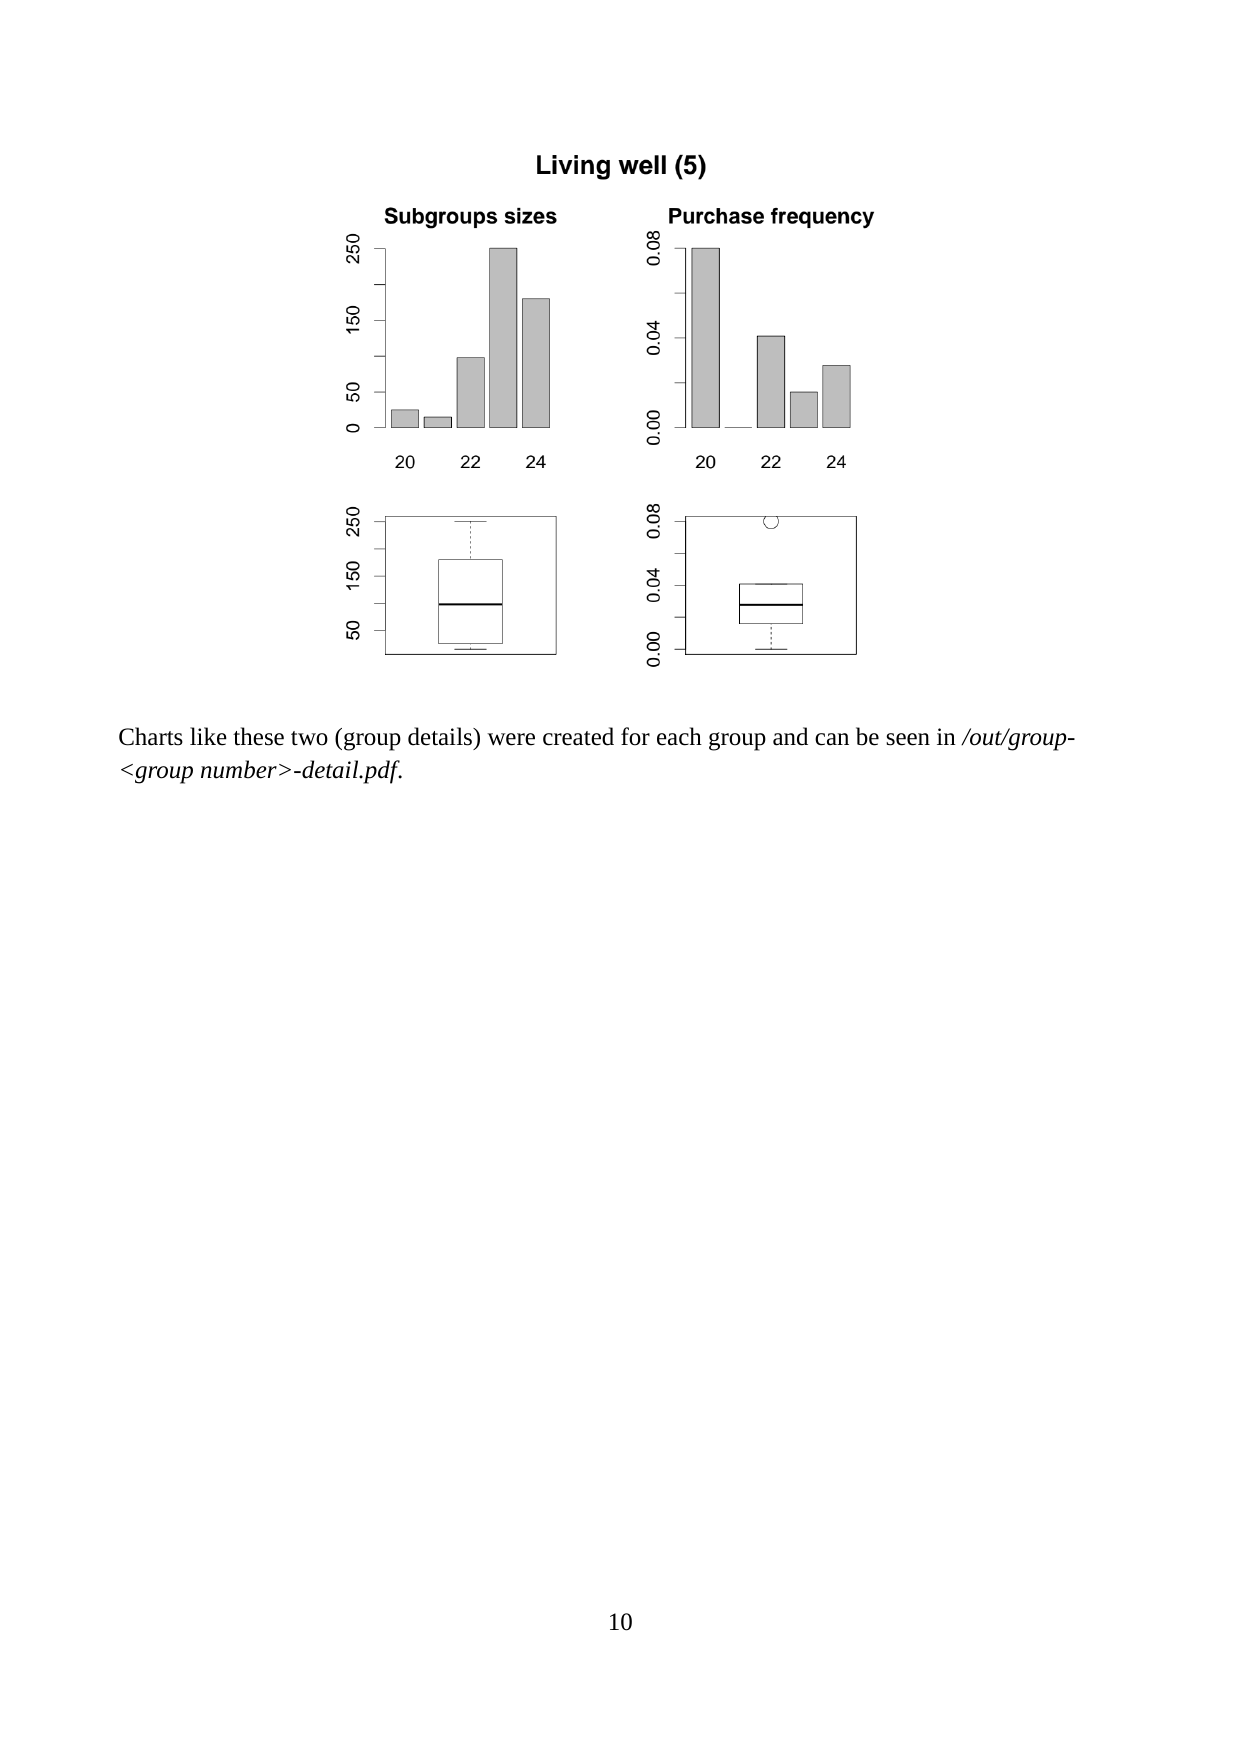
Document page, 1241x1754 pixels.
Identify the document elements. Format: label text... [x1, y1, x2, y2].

picture [320, 118, 920, 719]
text Charts like these two (group details) were created for each group and can be seen in /out/group-<group number>-detail.pdf. [118, 118, 1122, 784]
